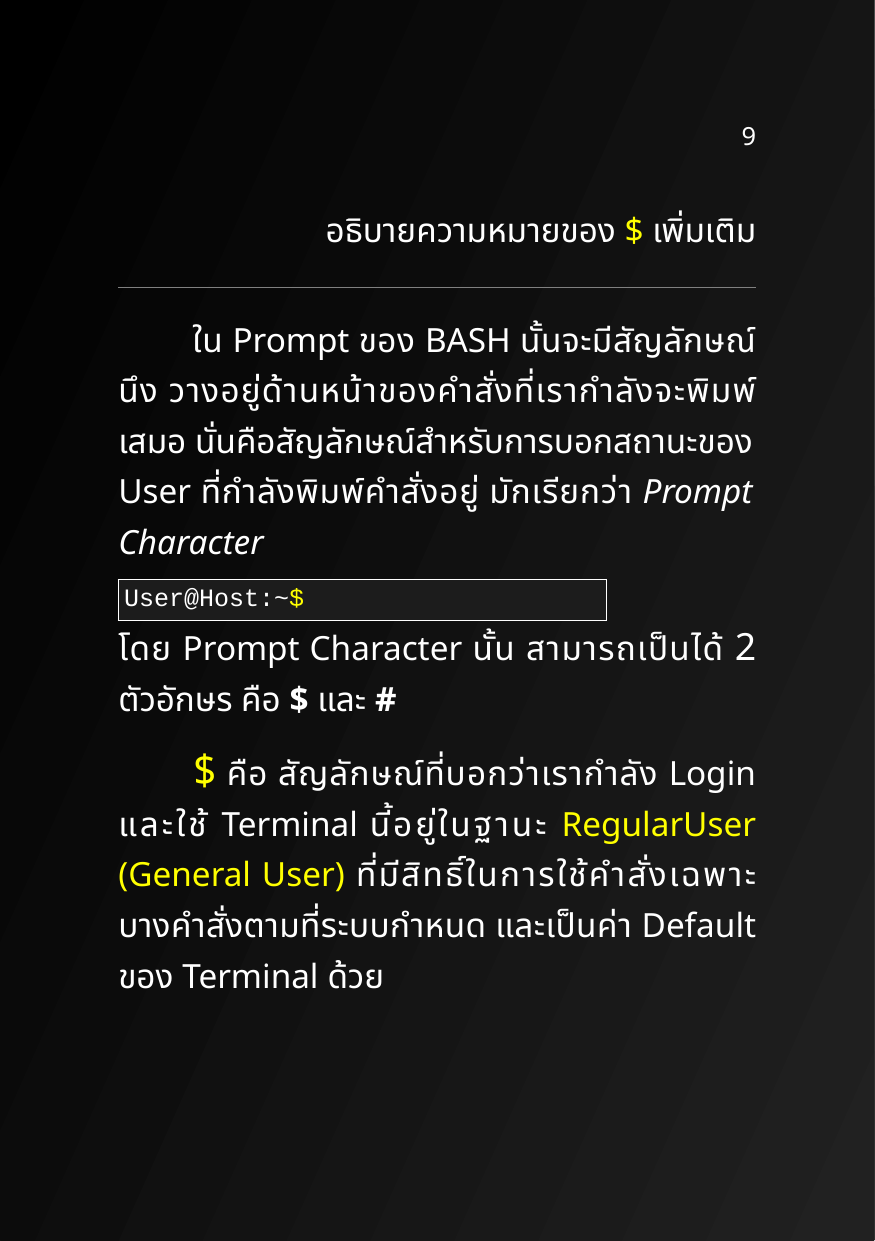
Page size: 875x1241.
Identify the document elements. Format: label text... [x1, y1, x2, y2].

text ใน Prompt ของ BASH นั้นจะมีสัญลักษณ์นึง วางอยู่ด้านหน้าของคำสั่งที่เรากำลังจะพิมพ์เสมอ นั่นคือสัญลักษณ์สำหรับการบอกสถานะของ User ที่กำลังพิมพ์คำสั่งอยู่ มักเรียกว่า Prompt Character [118, 317, 756, 564]
table_header User@Host:~$ [119, 580, 606, 620]
text โดย Prompt Character นั้น สามารถเป็นได้ 2 ตัวอักษร คือ $ และ # [118, 621, 756, 726]
text $ คือ สัญลักษณ์ที่บอกว่าเรากำลัง Login และใช้ Terminal นี้อยู่ในฐานะ RegularUser (General User) ที่มีสิทธิ์ในการใช้คำสั่งเฉพาะบางคำสั่งตามที่ระบบกำหนด และเป็นค่า Default ของ Terminal ด้วย [118, 741, 756, 1003]
subtitle อธิบายความหมายของ $ เพิ่มเติม [118, 207, 756, 257]
